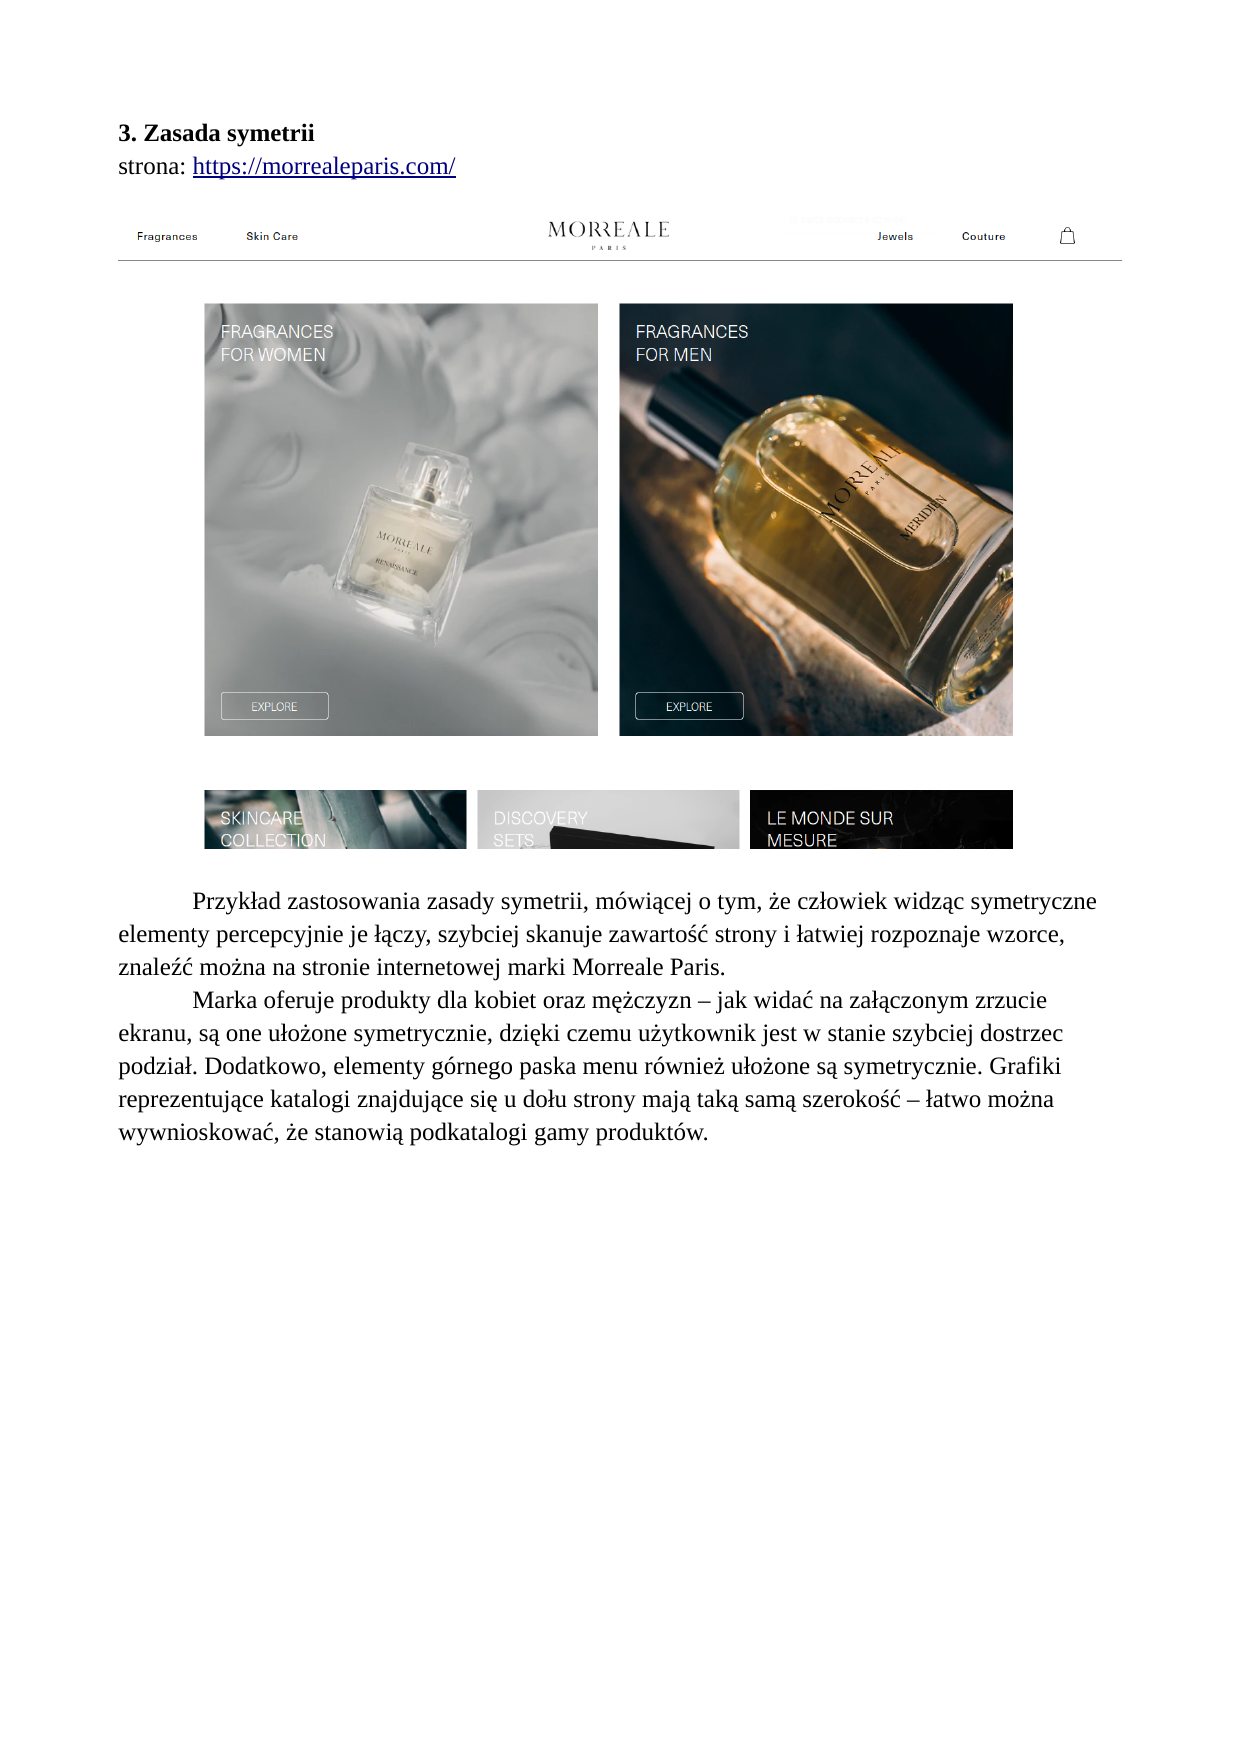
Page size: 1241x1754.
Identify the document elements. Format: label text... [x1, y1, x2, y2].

text Marka oferuje produkty dla kobiet oraz mężczyzn – jak widać na załączonym zrzucie ekranu, są one ułożone symetrycznie, dzięki czemu użytkownik jest w stanie szybciej dostrzec podział. Dodatkowo, elementy górnego paska menu również ułożone są symetrycznie. Grafiki reprezentujące katalogi znajdujące się u dołu strony mają taką samą szerokość – łatwo można wywnioskować, że stanowią podkatalogi gamy produktów. [118, 985, 1122, 1146]
picture [118, 217, 1123, 849]
text Przykład zastosowania zasady symetrii, mówiącej o tym, że człowiek widząc symetryczne elementy percepcyjnie je łączy, szybciej skanuje zawartość strony i łatwiej rozpoznaje wzorce, znaleźć można na stronie internetowej marki Morreale Paris. [118, 886, 1122, 981]
text strona: https://morrealeparis.com/ [118, 151, 1122, 180]
text 3. Zasada symetrii [118, 118, 1122, 147]
